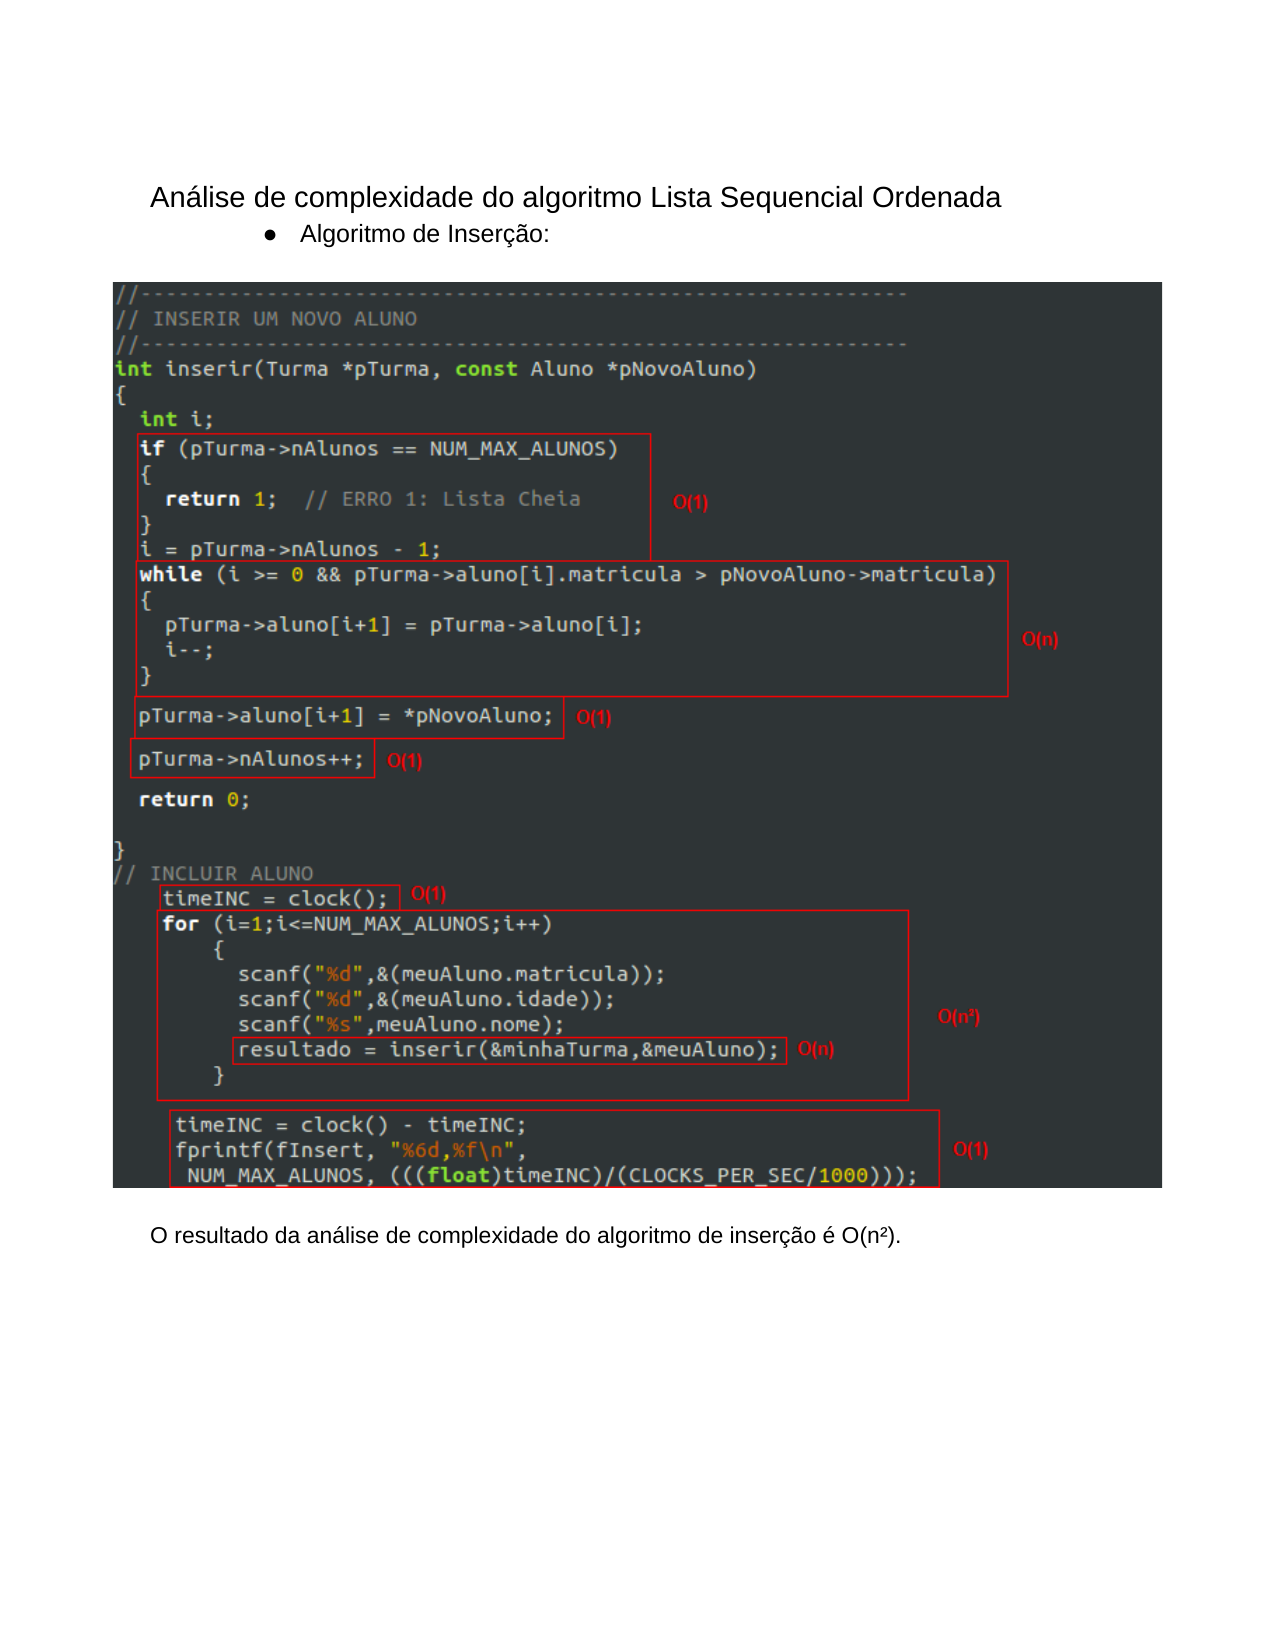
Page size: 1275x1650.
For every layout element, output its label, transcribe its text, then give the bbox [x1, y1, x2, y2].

list Algoritmo de Inserção: [225, 219, 1125, 247]
picture [112, 282, 1163, 1188]
text Análise de complexidade do algoritmo Lista Sequencial Ordenada [150, 180, 1125, 214]
text O resultado da análise de complexidade do algoritmo de inserção é O(n²). [150, 1222, 1125, 1248]
